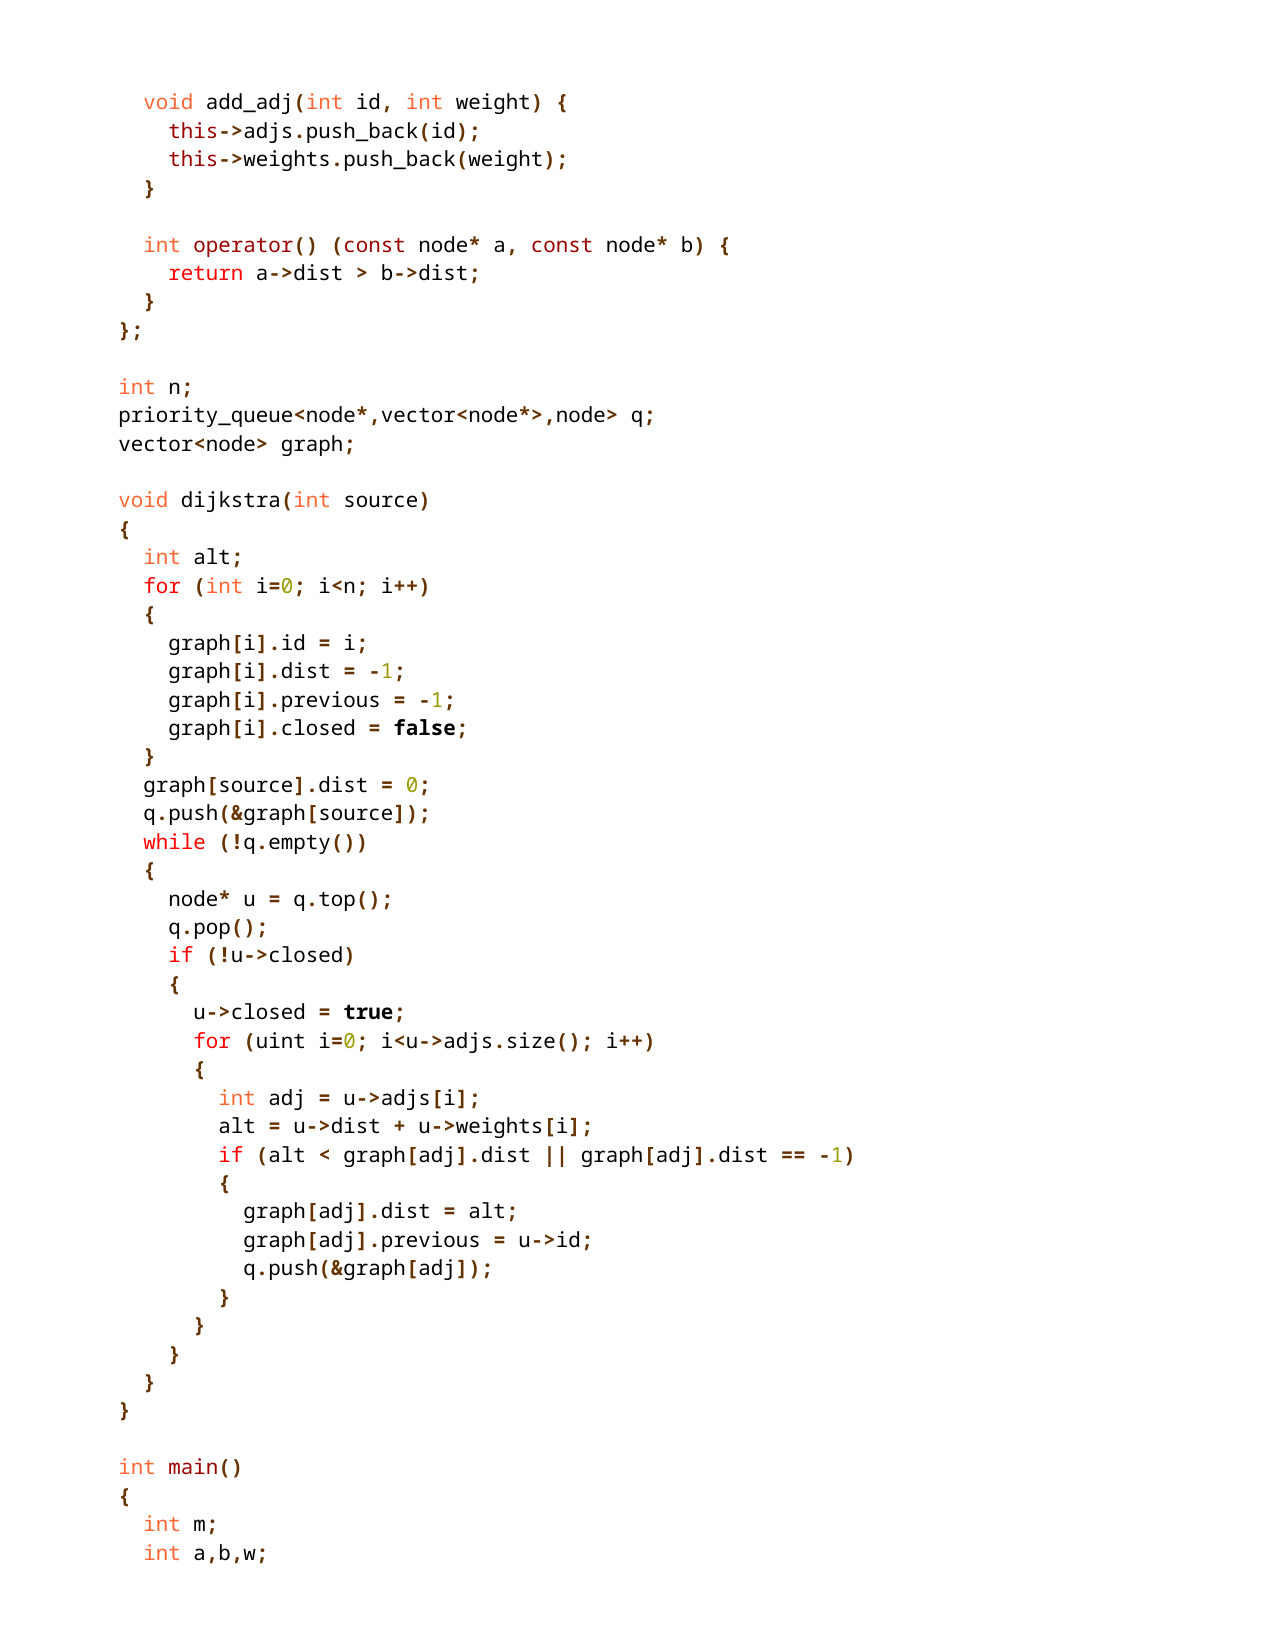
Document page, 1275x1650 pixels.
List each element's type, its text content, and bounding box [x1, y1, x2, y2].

text for (uint i=0; i<u->adjs.size(); i++) [118, 1026, 1216, 1054]
text int adj = u->adjs[i]; [118, 1083, 1216, 1111]
text q.push(&graph[source]); [118, 798, 1216, 827]
text graph[adj].previous = u->id; [118, 1225, 1216, 1253]
text alt = u->dist + u->weights[i]; [118, 1111, 1216, 1140]
text graph[i].id = i; [118, 628, 1216, 656]
text } [118, 742, 1216, 770]
text void add_adj(int id, int weight) { [118, 87, 1216, 116]
text while (!q.empty()) [118, 827, 1216, 855]
text if (alt < graph[adj].dist || graph[adj].dist == -1) [118, 1140, 1216, 1168]
text void dijkstra(int source) [118, 486, 1216, 514]
text graph[i].closed = false; [118, 713, 1216, 742]
text q.pop(); [118, 912, 1216, 941]
text int operator() (const node* a, const node* b) { [118, 230, 1216, 258]
text } [118, 1310, 1216, 1339]
text this->adjs.push_back(id); [118, 116, 1216, 144]
text int main() [118, 1452, 1216, 1481]
text graph[i].previous = -1; [118, 685, 1216, 713]
text } [118, 287, 1216, 315]
text graph[adj].dist = alt; [118, 1197, 1216, 1225]
text u->closed = true; [118, 997, 1216, 1026]
text int n; [118, 372, 1216, 400]
text { [118, 1054, 1216, 1083]
text } [118, 1282, 1216, 1310]
text node* u = q.top(); [118, 884, 1216, 912]
text { [118, 1481, 1216, 1509]
text } [118, 1396, 1216, 1424]
text graph[i].dist = -1; [118, 656, 1216, 685]
text }; [118, 315, 1216, 343]
text if (!u->closed) [118, 941, 1216, 969]
text vector<node> graph; [118, 429, 1216, 457]
text this->weights.push_back(weight); [118, 144, 1216, 173]
text for (int i=0; i<n; i++) [118, 571, 1216, 599]
text int m; [118, 1509, 1216, 1538]
text q.push(&graph[adj]); [118, 1253, 1216, 1282]
text int alt; [118, 542, 1216, 571]
text return a->dist > b->dist; [118, 258, 1216, 287]
text } [118, 173, 1216, 201]
text int a,b,w; [118, 1538, 1216, 1566]
text } [118, 1367, 1216, 1396]
text { [118, 599, 1216, 628]
text { [118, 969, 1216, 997]
text { [118, 1168, 1216, 1197]
text priority_queue<node*,vector<node*>,node> q; [118, 400, 1216, 429]
text graph[source].dist = 0; [118, 770, 1216, 798]
text { [118, 855, 1216, 884]
text { [118, 514, 1216, 542]
text } [118, 1339, 1216, 1367]
